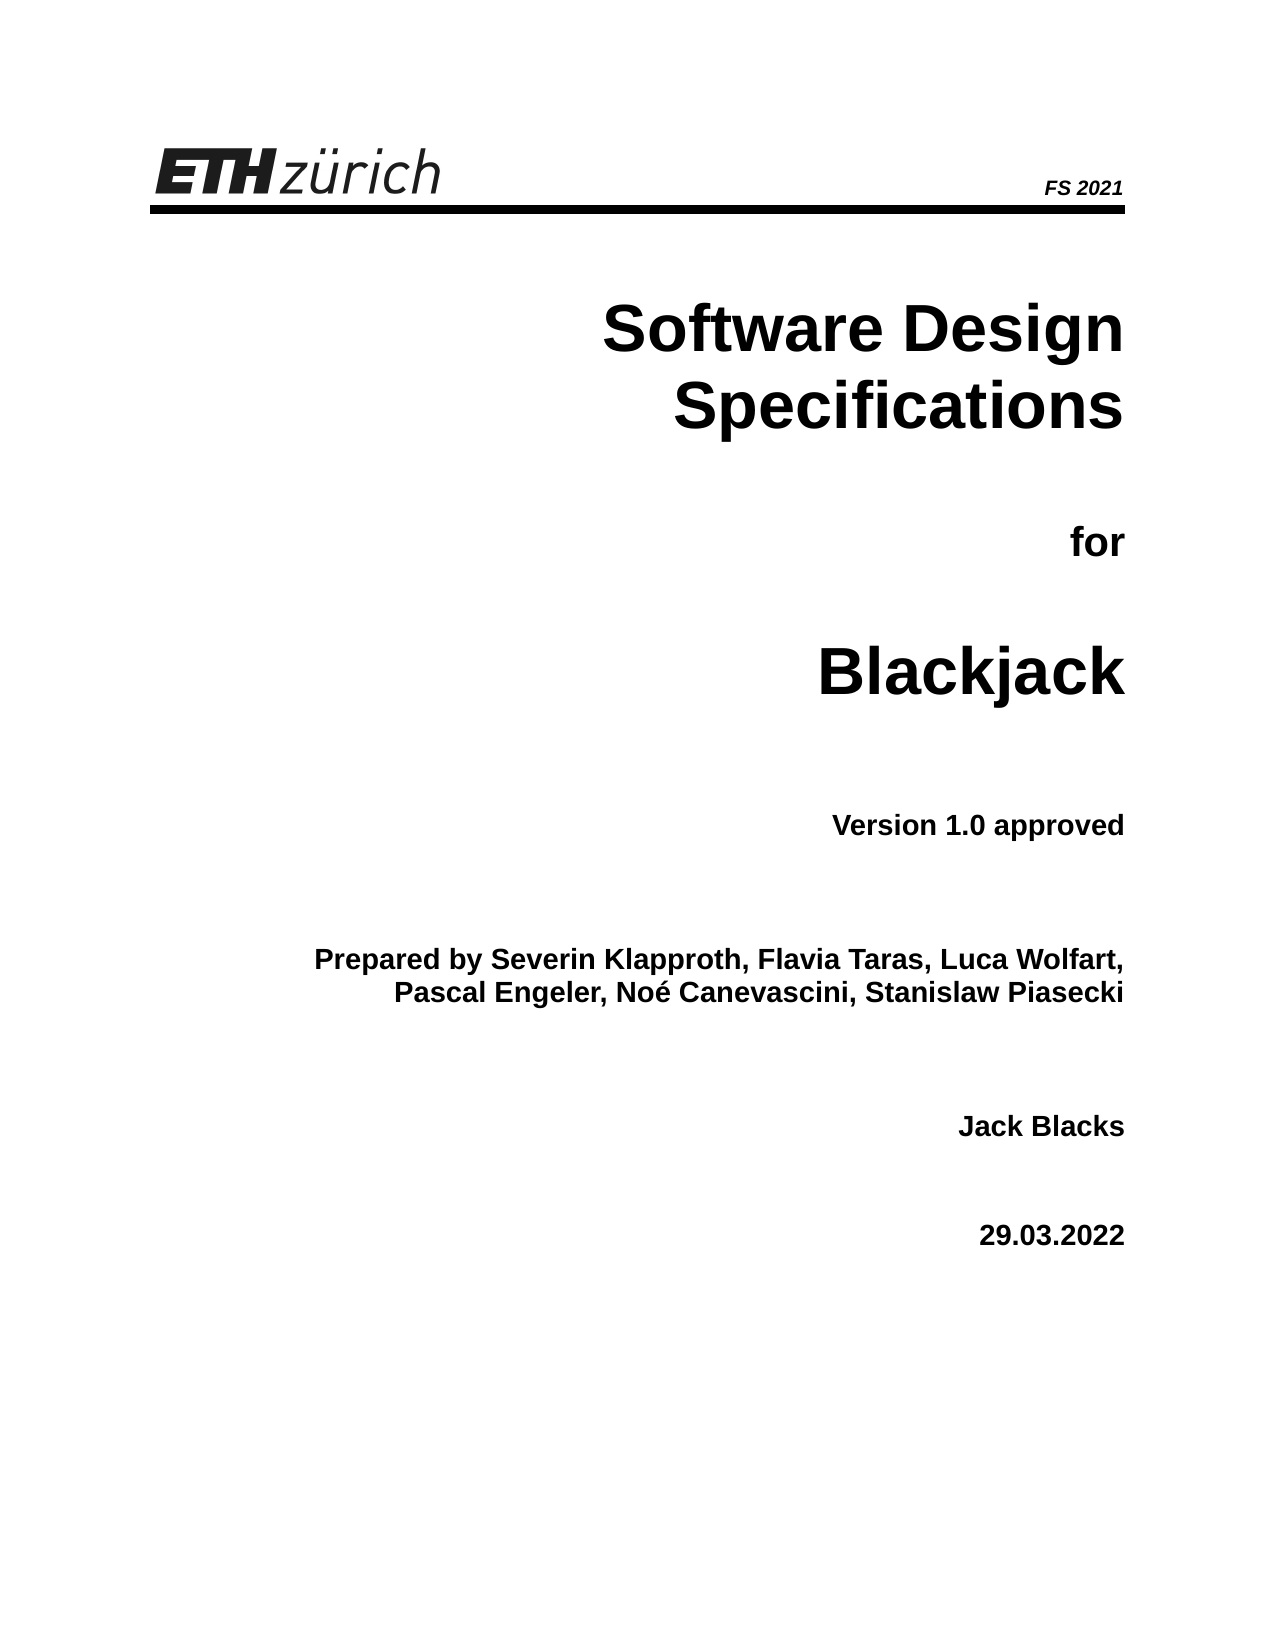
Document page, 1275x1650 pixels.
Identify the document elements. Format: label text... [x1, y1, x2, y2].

subtitle Blackjack [150, 632, 1125, 708]
text Jack Blacks [150, 1109, 1125, 1143]
subtitle for [150, 517, 1125, 565]
text 29.03.2022 [150, 1218, 1125, 1251]
text Version 1.0 approved [150, 808, 1125, 842]
picture [154, 146, 442, 195]
subtitle Software Design Specifications [150, 289, 1125, 442]
text Prepared by Severin Klapproth, Flavia Taras, Luca Wolfart, Pascal Engeler, Noé Canevascini, Stanislaw Piasecki [150, 942, 1125, 1009]
